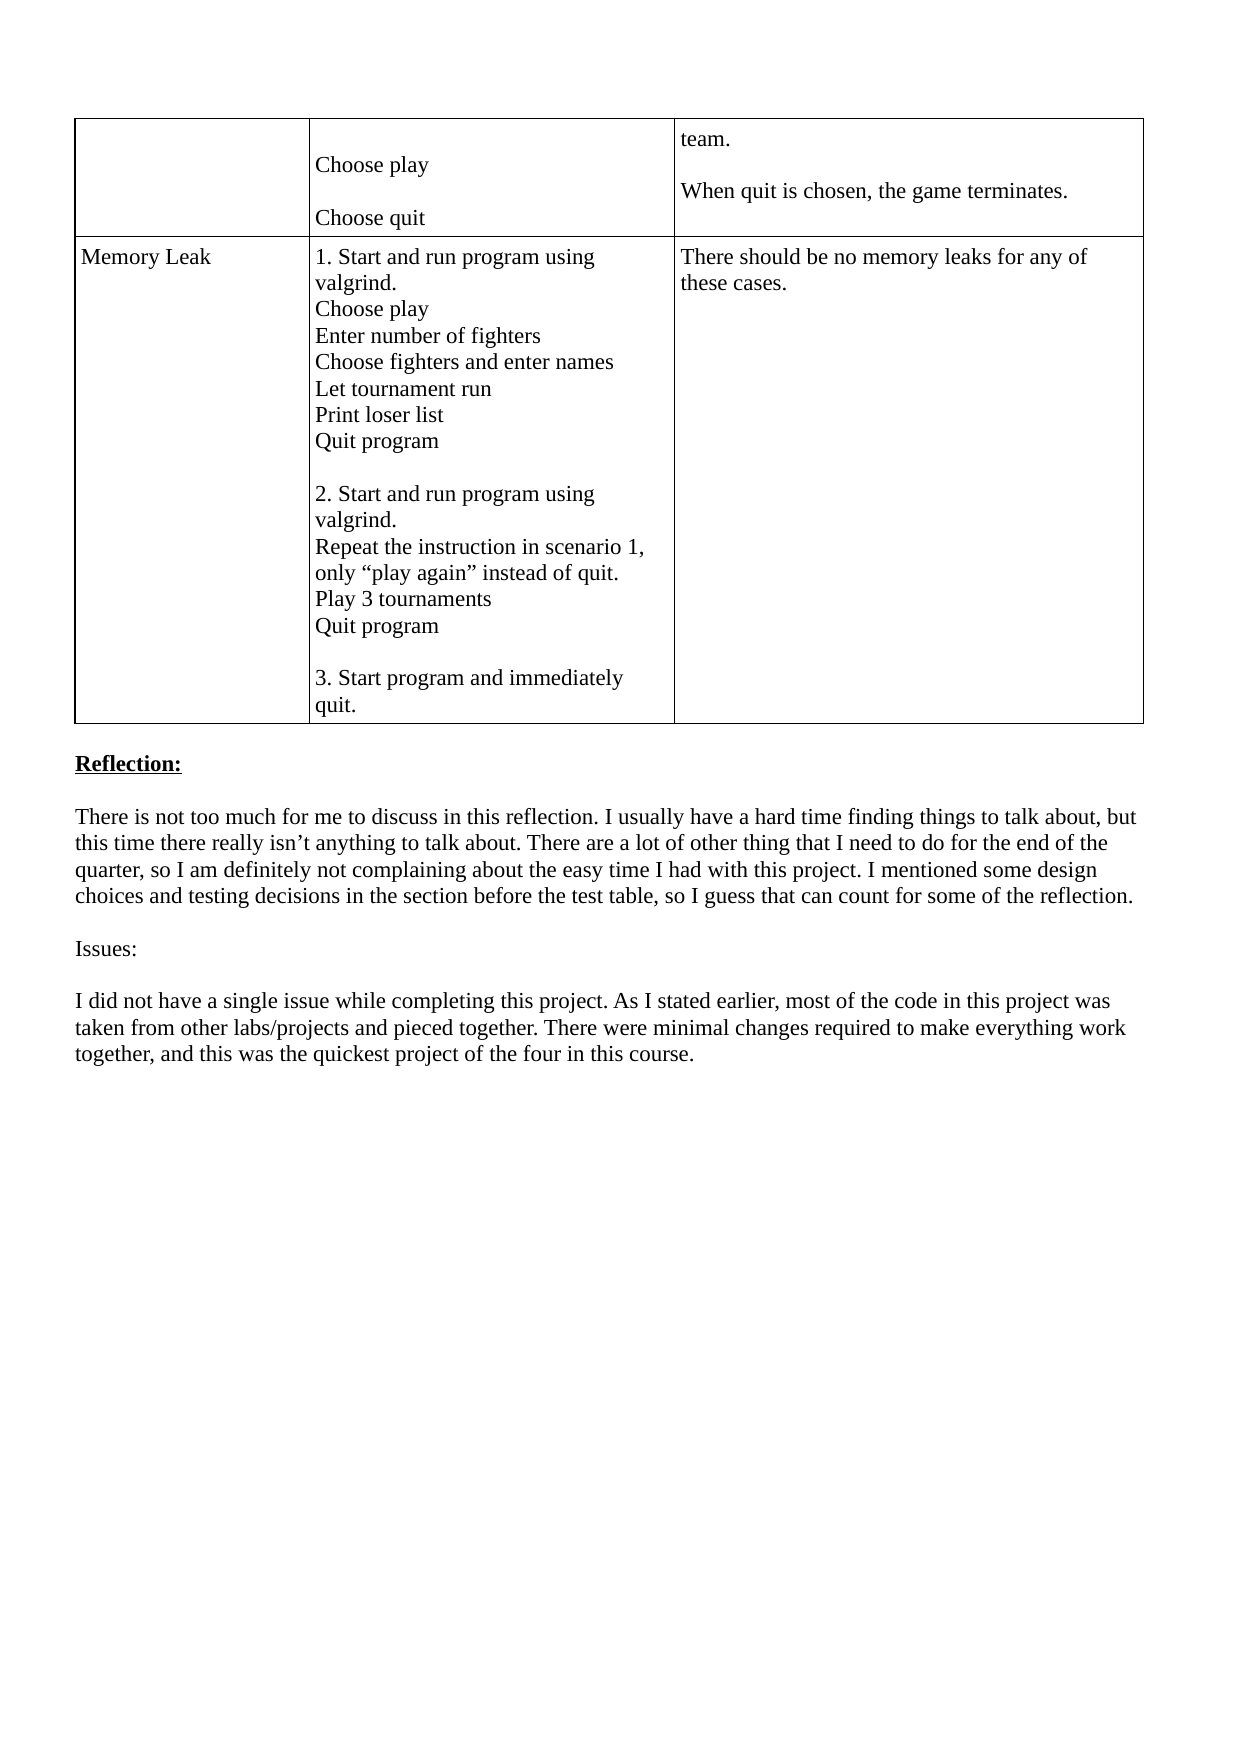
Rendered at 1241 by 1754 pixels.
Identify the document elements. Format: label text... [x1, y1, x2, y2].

table_cell Choose play Choose quit [310, 119, 674, 236]
table_cell Memory Leak [76, 237, 309, 723]
text Reflection: [75, 750, 1166, 777]
table_cell There should be no memory leaks for any of these cases. [675, 237, 1143, 723]
table_cell 1. Start and run program using valgrind. Choose play Enter number of fighters Choose fighters and enter names Let tournament run Print loser list Quit program 2. Start and run program using valgrind. Repeat the instruction in scenario 1, only “play again” instead of quit. Play 3 tournaments Quit program 3. Start program and immediately quit. [310, 237, 674, 723]
text I did not have a single issue while completing this project. As I stated earlier, most of the code in this project was taken from other labs/projects and pieced together. There were minimal changes required to make everything work together, and this was the quickest project of the four in this course. [75, 987, 1166, 1067]
text Issues: [75, 935, 1166, 961]
table_cell [76, 119, 309, 236]
table_cell team. When quit is chosen, the game terminates. [675, 119, 1143, 236]
text There is not too much for me to discuss in this reflection. I usually have a hard time finding things to talk about, but this time there really isn’t anything to talk about. There are a lot of other thing that I need to do for the end of the quarter, so I am definitely not complaining about the easy time I had with this project. I mentioned some design choices and testing decisions in the section before the test table, so I guess that can count for some of the reflection. [75, 803, 1166, 908]
